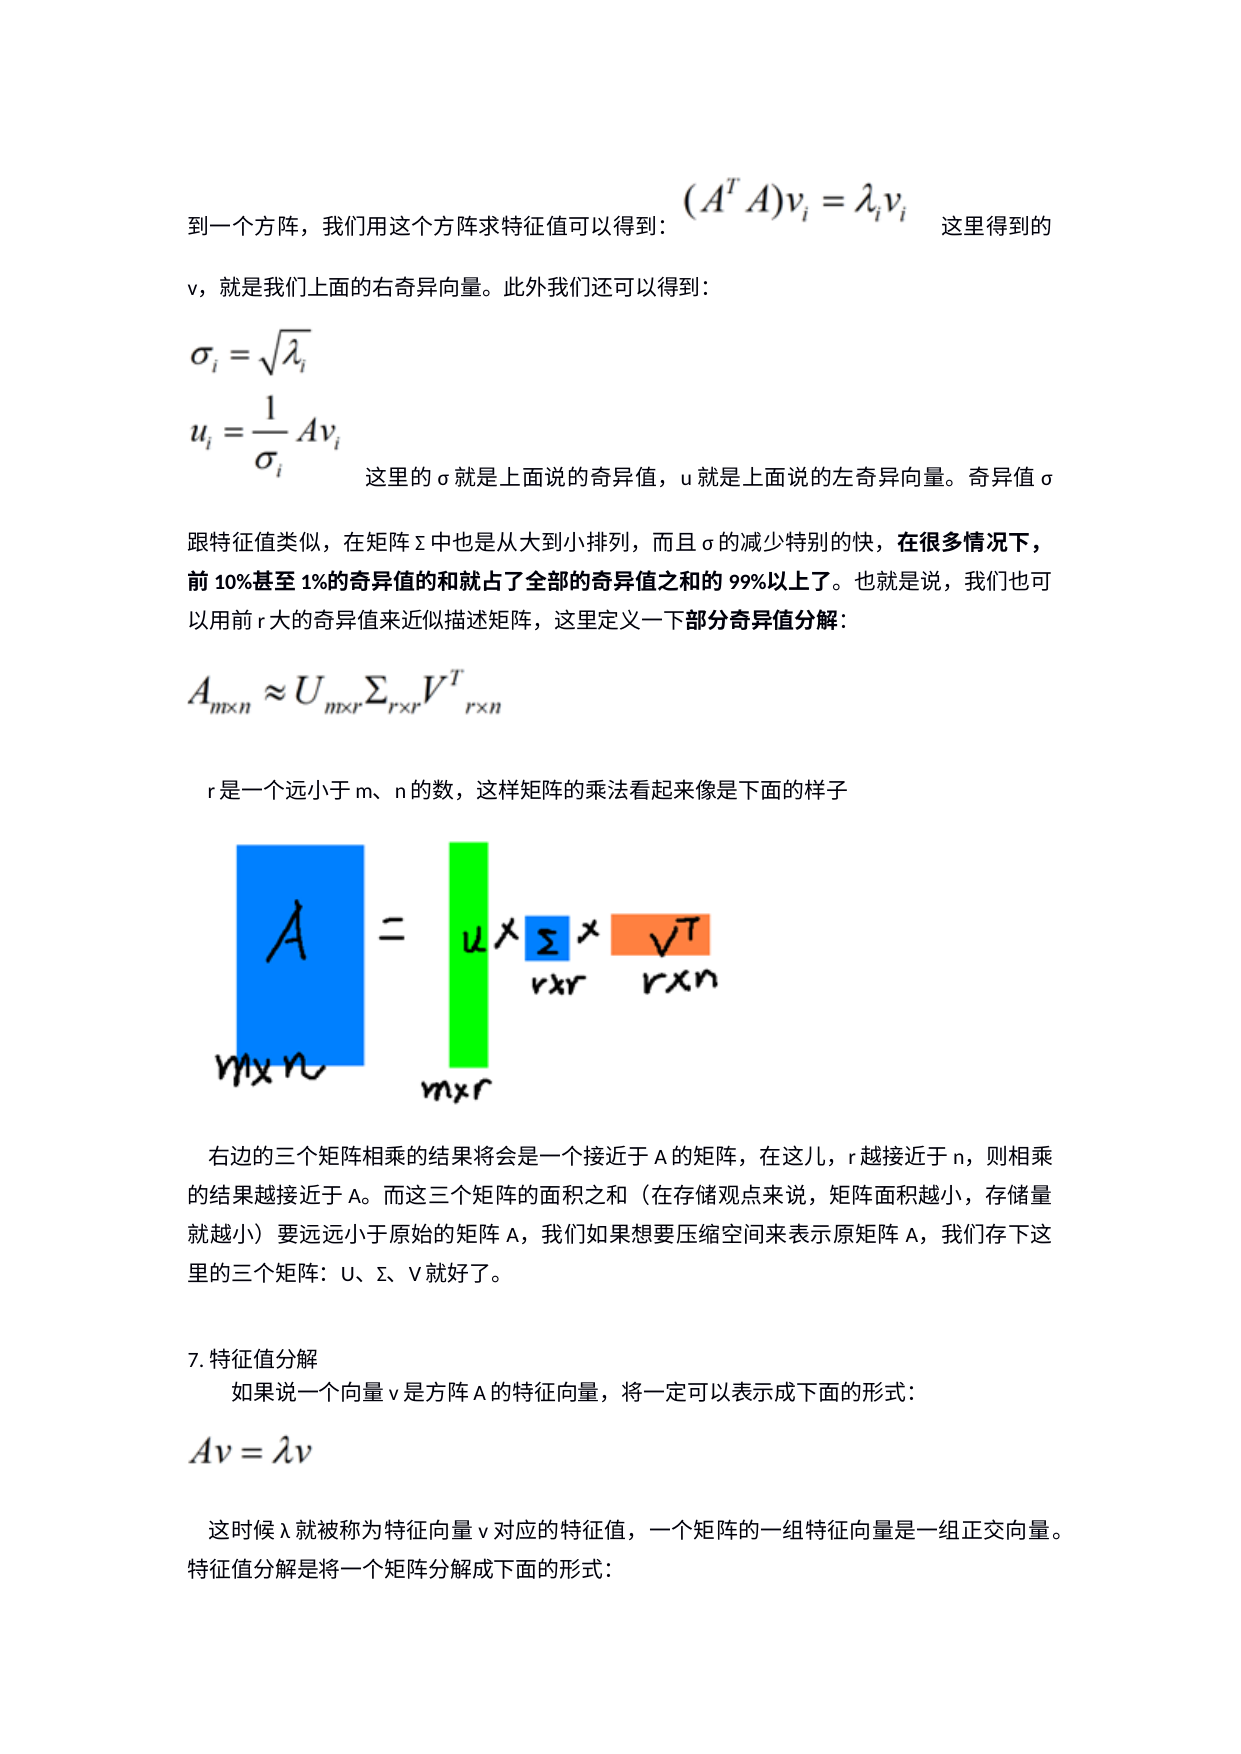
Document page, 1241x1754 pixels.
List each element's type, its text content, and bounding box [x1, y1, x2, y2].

text 7. 特征值分解 [187, 1338, 1053, 1370]
text 这时候λ就被称为特征向量v对应的特征值，一个矩阵的一组特征向量是一组正交向量。特征值分解是将一个矩阵分解成下面的形式： [187, 1508, 1053, 1580]
text 到一个方阵，我们用这个方阵求特征值可以得到： 这里得到的v，就是我们上面的右奇异向量。此外我们还可以得到： [187, 162, 1053, 298]
picture [187, 1427, 319, 1481]
picture [187, 655, 507, 726]
text 如果说一个向量v是方阵A的特征向量，将一定可以表示成下面的形式： [187, 1370, 1053, 1403]
text r是一个远小于m、n的数，这样矩阵的乘法看起来像是下面的样子 [187, 769, 1053, 802]
picture [681, 165, 921, 235]
text 右边的三个矩阵相乘的结果将会是一个接近于A的矩阵，在这儿，r越接近于n，则相乘的结果越接近于A。而这三个矩阵的面积之和（在存储观点来说，矩阵面积越小，存储量就越小）要远远小于原始的矩阵A，我们如果想要压缩空间来表示原矩阵A，我们存下这里的三个矩阵：U、Σ、V就好了。 [187, 1135, 1053, 1284]
picture [187, 323, 344, 486]
text 这里的σ就是上面说的奇异值，u就是上面说的左奇异向量。奇异值σ跟特征值类似，在矩阵Σ中也是从大到小排列，而且σ的减少特别的快，在很多情况下，前10%甚至1%的奇异值的和就占了全部的奇异值之和的99%以上了。也就是说，我们也可以用前r大的奇异值来近似描述矩阵，这里定义一下部分奇异值分解： [187, 319, 1053, 631]
picture [187, 826, 738, 1114]
